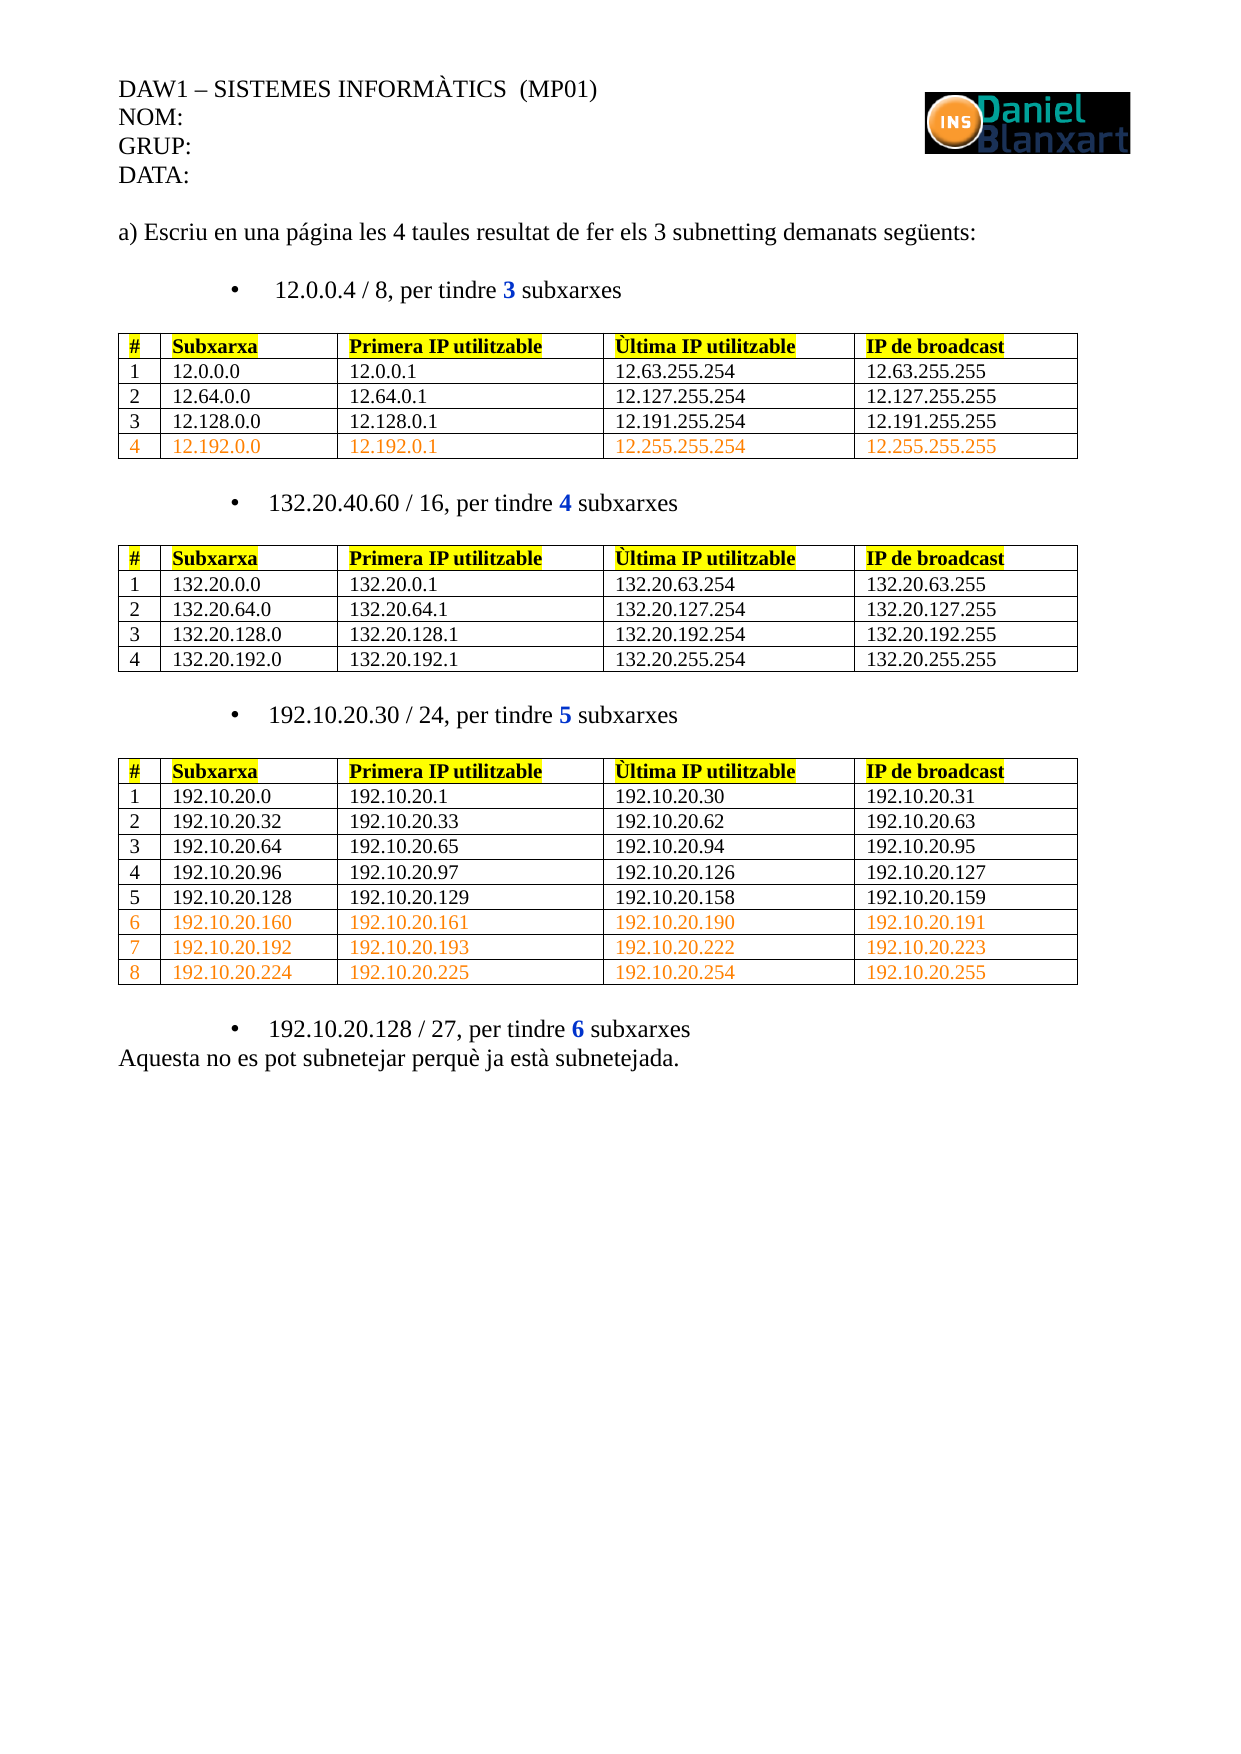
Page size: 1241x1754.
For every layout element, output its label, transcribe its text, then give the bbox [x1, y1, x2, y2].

list 132.20.40.60 / 16, per tindre 4 subxarxes [231, 488, 1122, 517]
table_cell 12.255.255.255 [855, 434, 1077, 458]
table_cell 192.10.20.127 [855, 860, 1077, 884]
table_header # [119, 334, 160, 358]
table_header # [119, 759, 160, 783]
table_header IP de broadcast [855, 334, 1077, 358]
list 192.10.20.128 / 27, per tindre 6 subxarxes [231, 1014, 1122, 1043]
table_cell 132.20.192.254 [604, 622, 854, 646]
table_cell 12.0.0.0 [161, 359, 337, 383]
table_cell 192.10.20.30 [604, 784, 854, 808]
table_cell 132.20.255.255 [855, 647, 1077, 671]
table_cell 8 [119, 960, 160, 984]
table_cell 192.10.20.95 [855, 835, 1077, 858]
table_cell 192.10.20.1 [338, 784, 603, 808]
table_cell 132.20.127.254 [604, 597, 854, 621]
table_cell 132.20.128.0 [161, 622, 337, 646]
table_cell 192.10.20.223 [855, 935, 1077, 959]
table_cell 3 [119, 409, 160, 433]
table_cell 132.20.192.1 [338, 647, 603, 671]
table_cell 4 [119, 860, 160, 884]
table_cell 4 [119, 647, 160, 671]
table_cell 132.20.192.0 [161, 647, 337, 671]
table_header Ùltima IP utilitzable [604, 759, 854, 783]
table_cell 192.10.20.193 [338, 935, 603, 959]
table_cell 192.10.20.64 [161, 835, 337, 858]
table_cell 192.10.20.191 [855, 910, 1077, 934]
table_cell 192.10.20.94 [604, 835, 854, 858]
table_cell 192.10.20.0 [161, 784, 337, 808]
table_cell 12.255.255.254 [604, 434, 854, 458]
table_cell 192.10.20.62 [604, 809, 854, 833]
table_cell 6 [119, 910, 160, 934]
table_cell 132.20.64.1 [338, 597, 603, 621]
table_cell 12.128.0.1 [338, 409, 603, 433]
list 12.0.0.4 / 8, per tindre 3 subxarxes [231, 275, 1122, 304]
table_cell 192.10.20.222 [604, 935, 854, 959]
table_header Subxarxa [161, 759, 337, 783]
table_cell 192.10.20.63 [855, 809, 1077, 833]
table_cell 192.10.20.31 [855, 784, 1077, 808]
table_cell 192.10.20.128 [161, 885, 337, 909]
table_cell 12.64.0.0 [161, 384, 337, 408]
table_cell 192.10.20.255 [855, 960, 1077, 984]
table_cell 192.10.20.161 [338, 910, 603, 934]
table_cell 132.20.192.255 [855, 622, 1077, 646]
table_header Ùltima IP utilitzable [604, 546, 854, 570]
table_cell 192.10.20.190 [604, 910, 854, 934]
list 192.10.20.30 / 24, per tindre 5 subxarxes [231, 701, 1122, 729]
table_cell 5 [119, 885, 160, 909]
table_cell 12.192.0.0 [161, 434, 337, 458]
table_cell 12.0.0.1 [338, 359, 603, 383]
table_cell 132.20.0.0 [161, 571, 337, 596]
table_cell 192.10.20.225 [338, 960, 603, 984]
table_cell 12.191.255.254 [604, 409, 854, 433]
table_cell 1 [119, 571, 160, 596]
table_cell 1 [119, 784, 160, 808]
table_header # [119, 546, 160, 570]
table_cell 192.10.20.126 [604, 860, 854, 884]
table_cell 4 [119, 434, 160, 458]
table_header Primera IP utilitzable [338, 334, 603, 358]
table_cell 12.63.255.255 [855, 359, 1077, 383]
table_cell 132.20.64.0 [161, 597, 337, 621]
table_cell 2 [119, 384, 160, 408]
table_cell 12.64.0.1 [338, 384, 603, 408]
table_header IP de broadcast [855, 759, 1077, 783]
text a) Escriu en una página les 4 taules resultat de fer els 3 subnetting demanats següents: [118, 217, 1122, 246]
table_header Primera IP utilitzable [338, 546, 603, 570]
table_cell 192.10.20.129 [338, 885, 603, 909]
table_cell 12.191.255.255 [855, 409, 1077, 433]
table_cell 192.10.20.97 [338, 860, 603, 884]
table_cell 132.20.0.1 [338, 571, 603, 596]
table_cell 12.192.0.1 [338, 434, 603, 458]
table_cell 2 [119, 597, 160, 621]
table_cell 192.10.20.32 [161, 809, 337, 833]
table_cell 12.127.255.254 [604, 384, 854, 408]
table_header Primera IP utilitzable [338, 759, 603, 783]
table_header Ùltima IP utilitzable [604, 334, 854, 358]
table_cell 12.63.255.254 [604, 359, 854, 383]
table_cell 192.10.20.158 [604, 885, 854, 909]
table_cell 192.10.20.192 [161, 935, 337, 959]
table_cell 192.10.20.33 [338, 809, 603, 833]
table_cell 132.20.255.254 [604, 647, 854, 671]
table_cell 132.20.63.254 [604, 571, 854, 596]
table_cell 7 [119, 935, 160, 959]
table_cell 192.10.20.159 [855, 885, 1077, 909]
table_cell 192.10.20.224 [161, 960, 337, 984]
table_cell 12.127.255.255 [855, 384, 1077, 408]
table_cell 3 [119, 835, 160, 858]
table_cell 12.128.0.0 [161, 409, 337, 433]
table_cell 192.10.20.96 [161, 860, 337, 884]
table_header IP de broadcast [855, 546, 1077, 570]
table_cell 192.10.20.254 [604, 960, 854, 984]
picture [924, 92, 1131, 154]
table_cell 192.10.20.160 [161, 910, 337, 934]
table_cell 192.10.20.65 [338, 835, 603, 858]
table_cell 2 [119, 809, 160, 833]
table_header Subxarxa [161, 334, 337, 358]
text Aquesta no es pot subnetejar perquè ja està subnetejada. [118, 1043, 1122, 1071]
table_header Subxarxa [161, 546, 337, 570]
table_cell 132.20.127.255 [855, 597, 1077, 621]
table_cell 3 [119, 622, 160, 646]
table_cell 132.20.128.1 [338, 622, 603, 646]
table_cell 1 [119, 359, 160, 383]
table_cell 132.20.63.255 [855, 571, 1077, 596]
